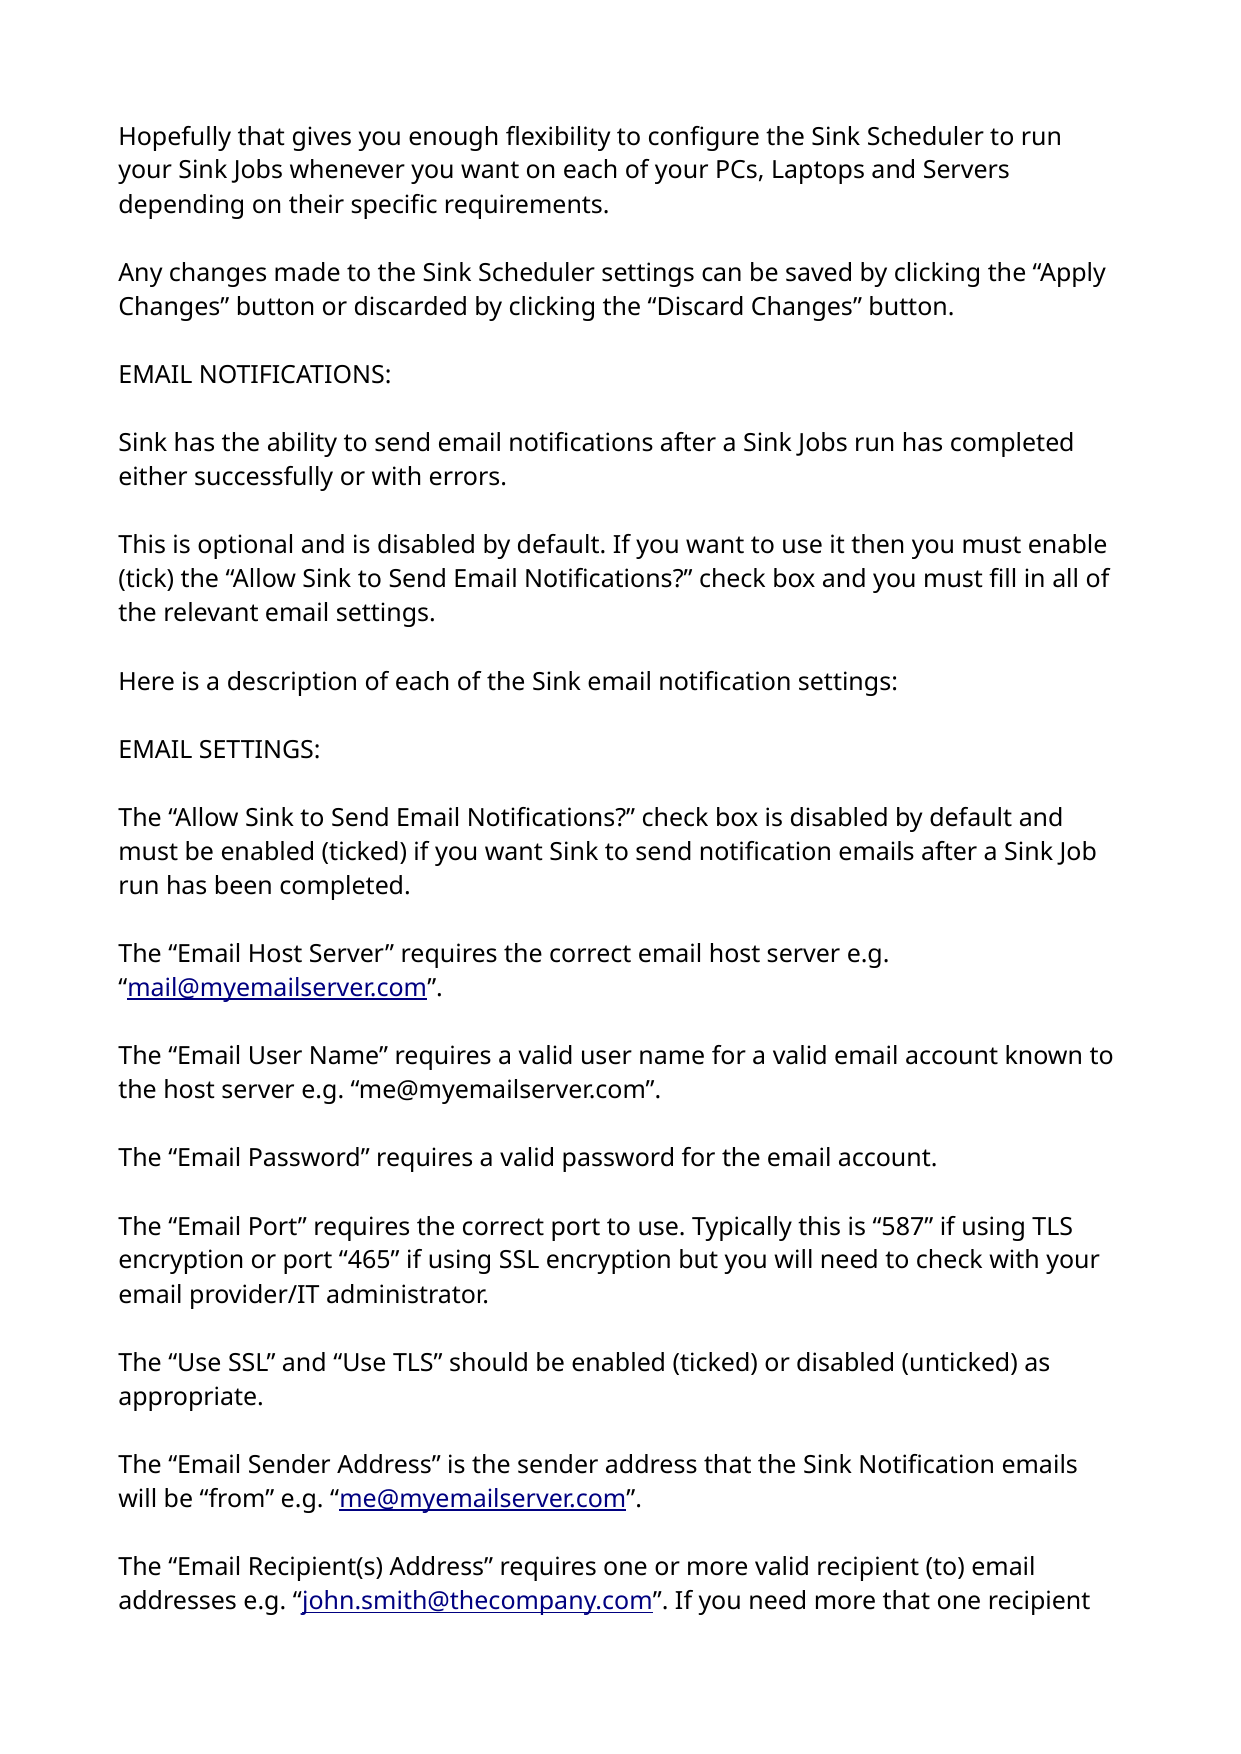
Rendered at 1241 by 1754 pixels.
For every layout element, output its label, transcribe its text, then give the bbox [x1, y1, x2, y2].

text Any changes made to the Sink Scheduler settings can be saved by clicking the “Apply Changes” button or discarded by clicking the “Discard Changes” button. [118, 254, 1122, 322]
text Sink has the ability to send email notifications after a Sink Jobs run has completed either successfully or with errors. [118, 425, 1122, 493]
text The “Email Password” requires a valid password for the email account. [118, 1140, 1122, 1174]
text This is optional and is disabled by default. If you want to use it then you must enable (tick) the “Allow Sink to Send Email Notifications?” check box and you must fill in all of the relevant email settings. [118, 527, 1122, 629]
text EMAIL SETTINGS: [118, 731, 1122, 765]
text The “Email Sender Address” is the sender address that the Sink Notification emails will be “from” e.g. “me@myemailserver.com”. [118, 1447, 1122, 1515]
text EMAIL NOTIFICATIONS: [118, 357, 1122, 391]
text The “Email Port” requires the correct port to use. Typically this is “587” if using TLS encryption or port “465” if using SSL encryption but you will need to check with your email provider/IT administrator. [118, 1208, 1122, 1310]
text The “Use SSL” and “Use TLS” should be enabled (ticked) or disabled (unticked) as appropriate. [118, 1344, 1122, 1412]
text Here is a description of each of the Sink email notification settings: [118, 663, 1122, 697]
text The “Email Host Server” requires the correct email host server e.g. “mail@myemailserver.com”. [118, 936, 1122, 1004]
text The “Email Recipient(s) Address” requires one or more valid recipient (to) email addresses e.g. “john.smith@thecompany.com”. If you need more that one recipient [118, 1549, 1122, 1617]
text The “Allow Sink to Send Email Notifications?” check box is disabled by default and must be enabled (ticked) if you want Sink to send notification emails after a Sink Job run has been completed. [118, 799, 1122, 902]
text The “Email User Name” requires a valid user name for a valid email account known to the host server e.g. “me@myemailserver.com”. [118, 1038, 1122, 1106]
text Hopefully that gives you enough flexibility to configure the Sink Scheduler to run your Sink Jobs whenever you want on each of your PCs, Laptops and Servers depending on their specific requirements. [118, 118, 1122, 220]
